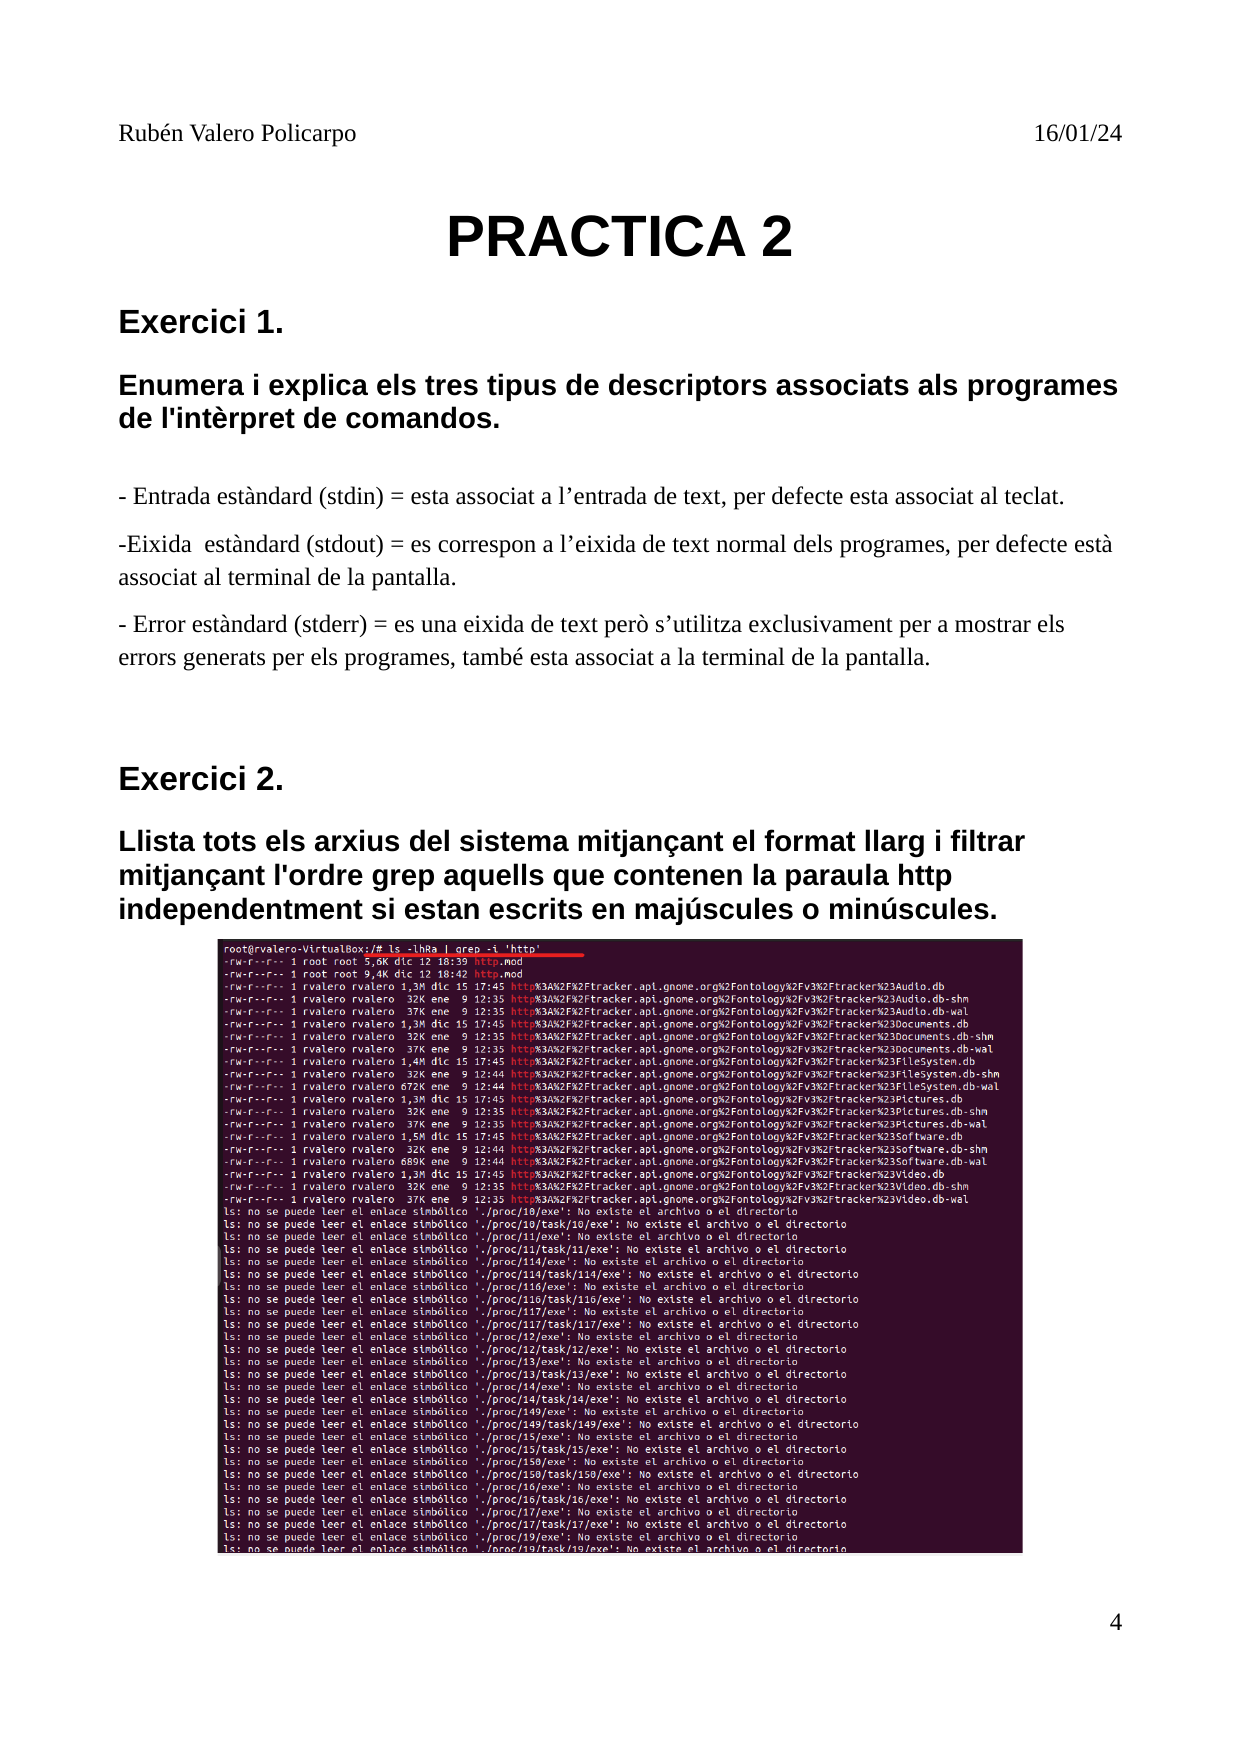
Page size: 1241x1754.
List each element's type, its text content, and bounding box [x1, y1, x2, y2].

picture [217, 939, 1023, 1556]
text -Eixida estàndard (stdout) = es correspon a l’eixida de text normal dels programes, per defecte està associat al terminal de la pantalla. [118, 529, 1122, 591]
text - Entrada estàndard (stdin) = esta associat a l’entrada de text, per defecte esta associat al teclat. [118, 481, 1122, 510]
subtitle Exercici 1. [118, 302, 1122, 340]
subtitle Exercici 2. [118, 758, 1122, 797]
subtitle Llista tots els arxius del sistema mitjançant el format llarg i filtrar mitjançant l'ordre grep aquells que contenen la paraula http independentment si estan escrits en majúscules o minúscules. [118, 824, 1122, 926]
subtitle Enumera i explica els tres tipus de descriptors associats als programes de l'intèrpret de comandos. [118, 367, 1122, 469]
title PRACTICA 2 [118, 201, 1122, 268]
text - Error estàndard (stderr) = es una eixida de text però s’utilitza exclusivament per a mostrar els errors generats per els programes, també esta associat a la terminal de la pantalla. [118, 609, 1122, 671]
